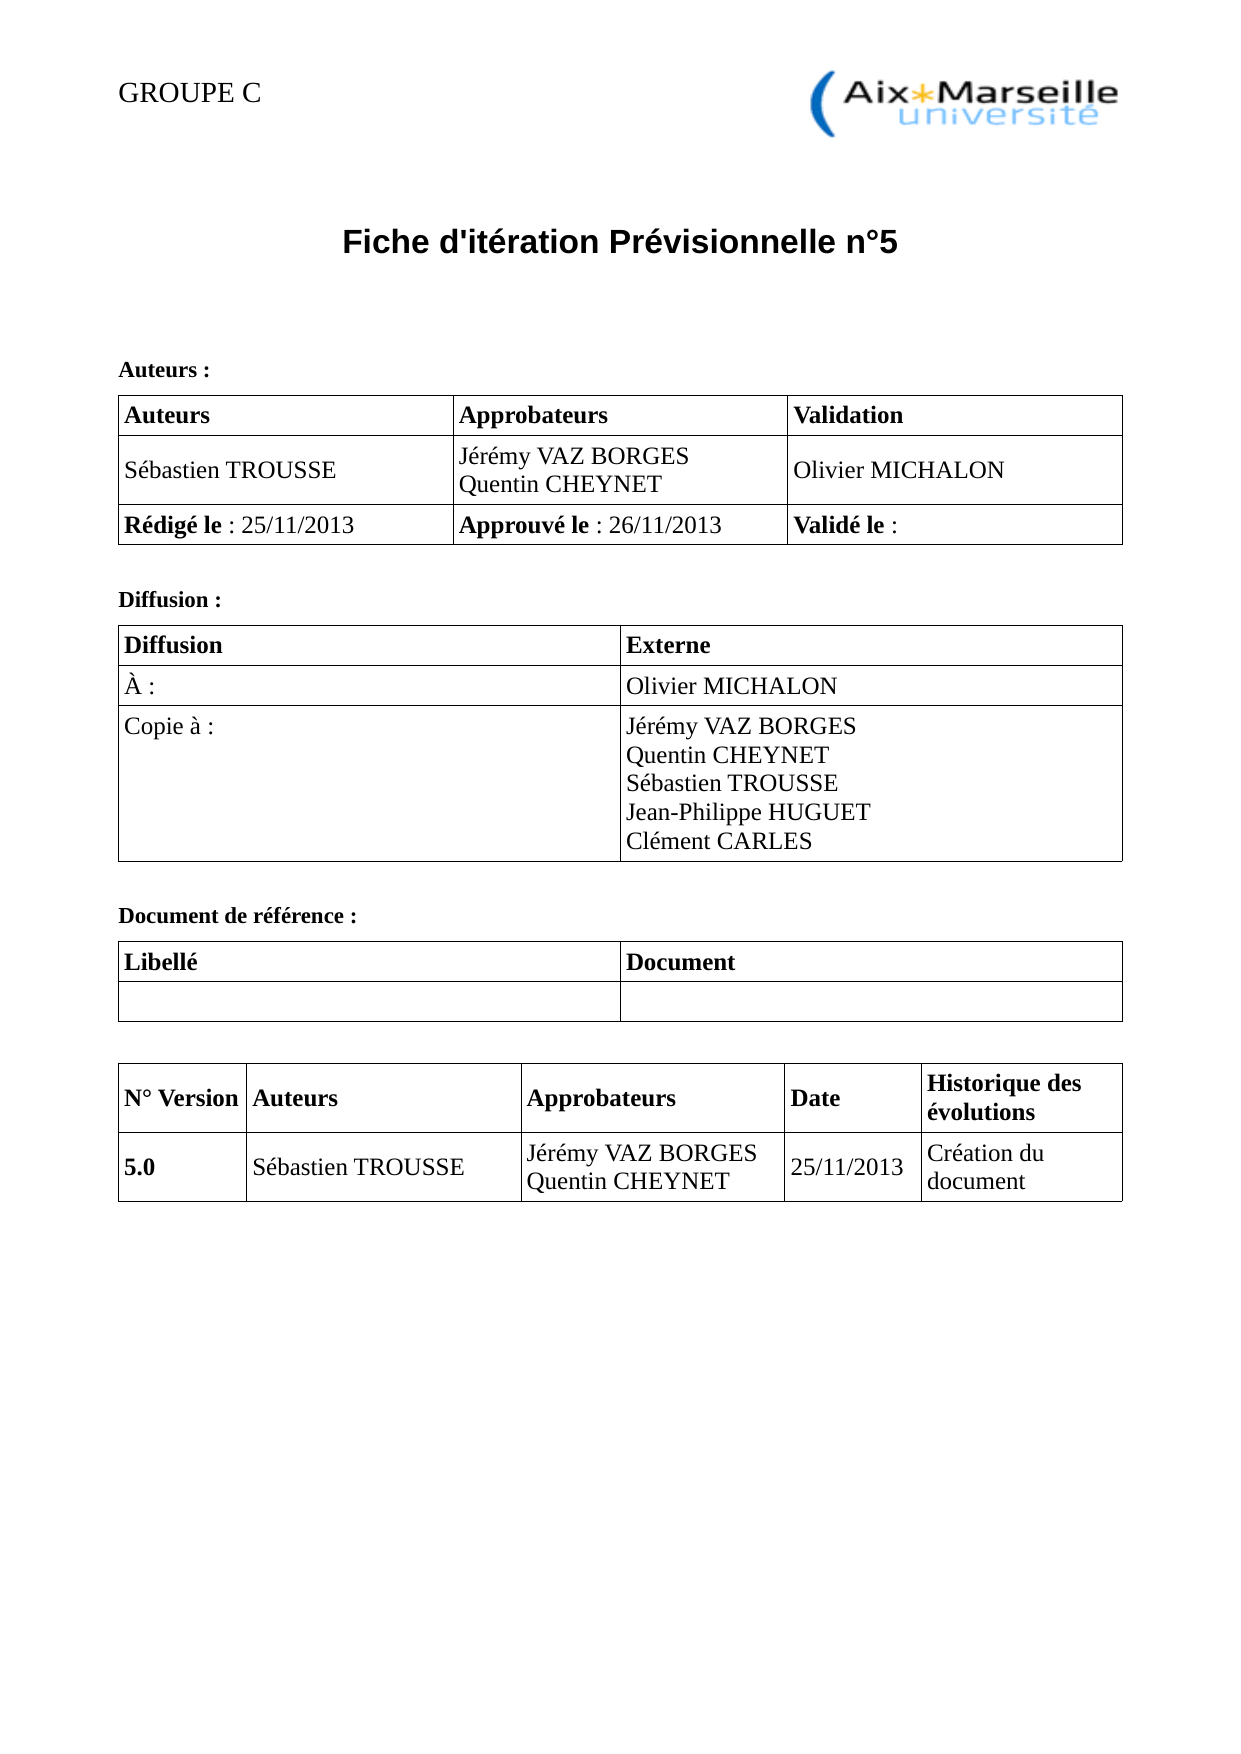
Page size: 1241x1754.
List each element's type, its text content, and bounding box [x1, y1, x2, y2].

table_cell 5.0 [119, 1133, 246, 1201]
table_cell Jérémy VAZ BORGES Quentin CHEYNET Sébastien TROUSSE Jean-Philippe HUGUET Clément CARLES [621, 706, 1122, 861]
table_cell Jérémy VAZ BORGES Quentin CHEYNET [522, 1133, 784, 1201]
text Document de référence : [118, 902, 1122, 928]
table_header Diffusion [119, 626, 620, 665]
table_header Date [785, 1064, 921, 1132]
table_cell Sébastien TROUSSE [119, 436, 453, 504]
table_cell À : [119, 666, 620, 705]
table_header Approbateurs [522, 1064, 784, 1132]
table_cell Rédigé le : 25/11/2013 [119, 505, 453, 544]
table_cell Copie à : [119, 706, 620, 861]
table_header Libellé [119, 942, 620, 981]
text Auteurs : [118, 356, 1122, 382]
text Diffusion : [118, 586, 1122, 612]
table_cell 25/11/2013 [785, 1133, 921, 1201]
text GROUPE C [118, 75, 802, 108]
table_cell [621, 982, 1122, 1021]
table_header Externe [621, 626, 1122, 665]
table_cell Jérémy VAZ BORGES Quentin CHEYNET [454, 436, 787, 504]
table_header Auteurs [119, 396, 453, 435]
table_header Auteurs [247, 1064, 521, 1132]
table_header N° Version [119, 1064, 246, 1132]
table_header Validation [788, 396, 1122, 435]
subtitle Fiche d'itération Prévisionnelle n°5 [118, 222, 1122, 261]
table_cell Sébastien TROUSSE [247, 1133, 521, 1201]
table_cell Olivier MICHALON [621, 666, 1122, 705]
table_header Document [621, 942, 1122, 981]
table_header Historique des évolutions [922, 1064, 1122, 1132]
table_cell [119, 982, 620, 1021]
table_cell Création du document [922, 1133, 1122, 1201]
table_cell Approuvé le : 26/11/2013 [454, 505, 787, 544]
table_cell Validé le : [788, 505, 1122, 544]
table_cell Olivier MICHALON [788, 436, 1122, 504]
table_header Approbateurs [454, 396, 787, 435]
